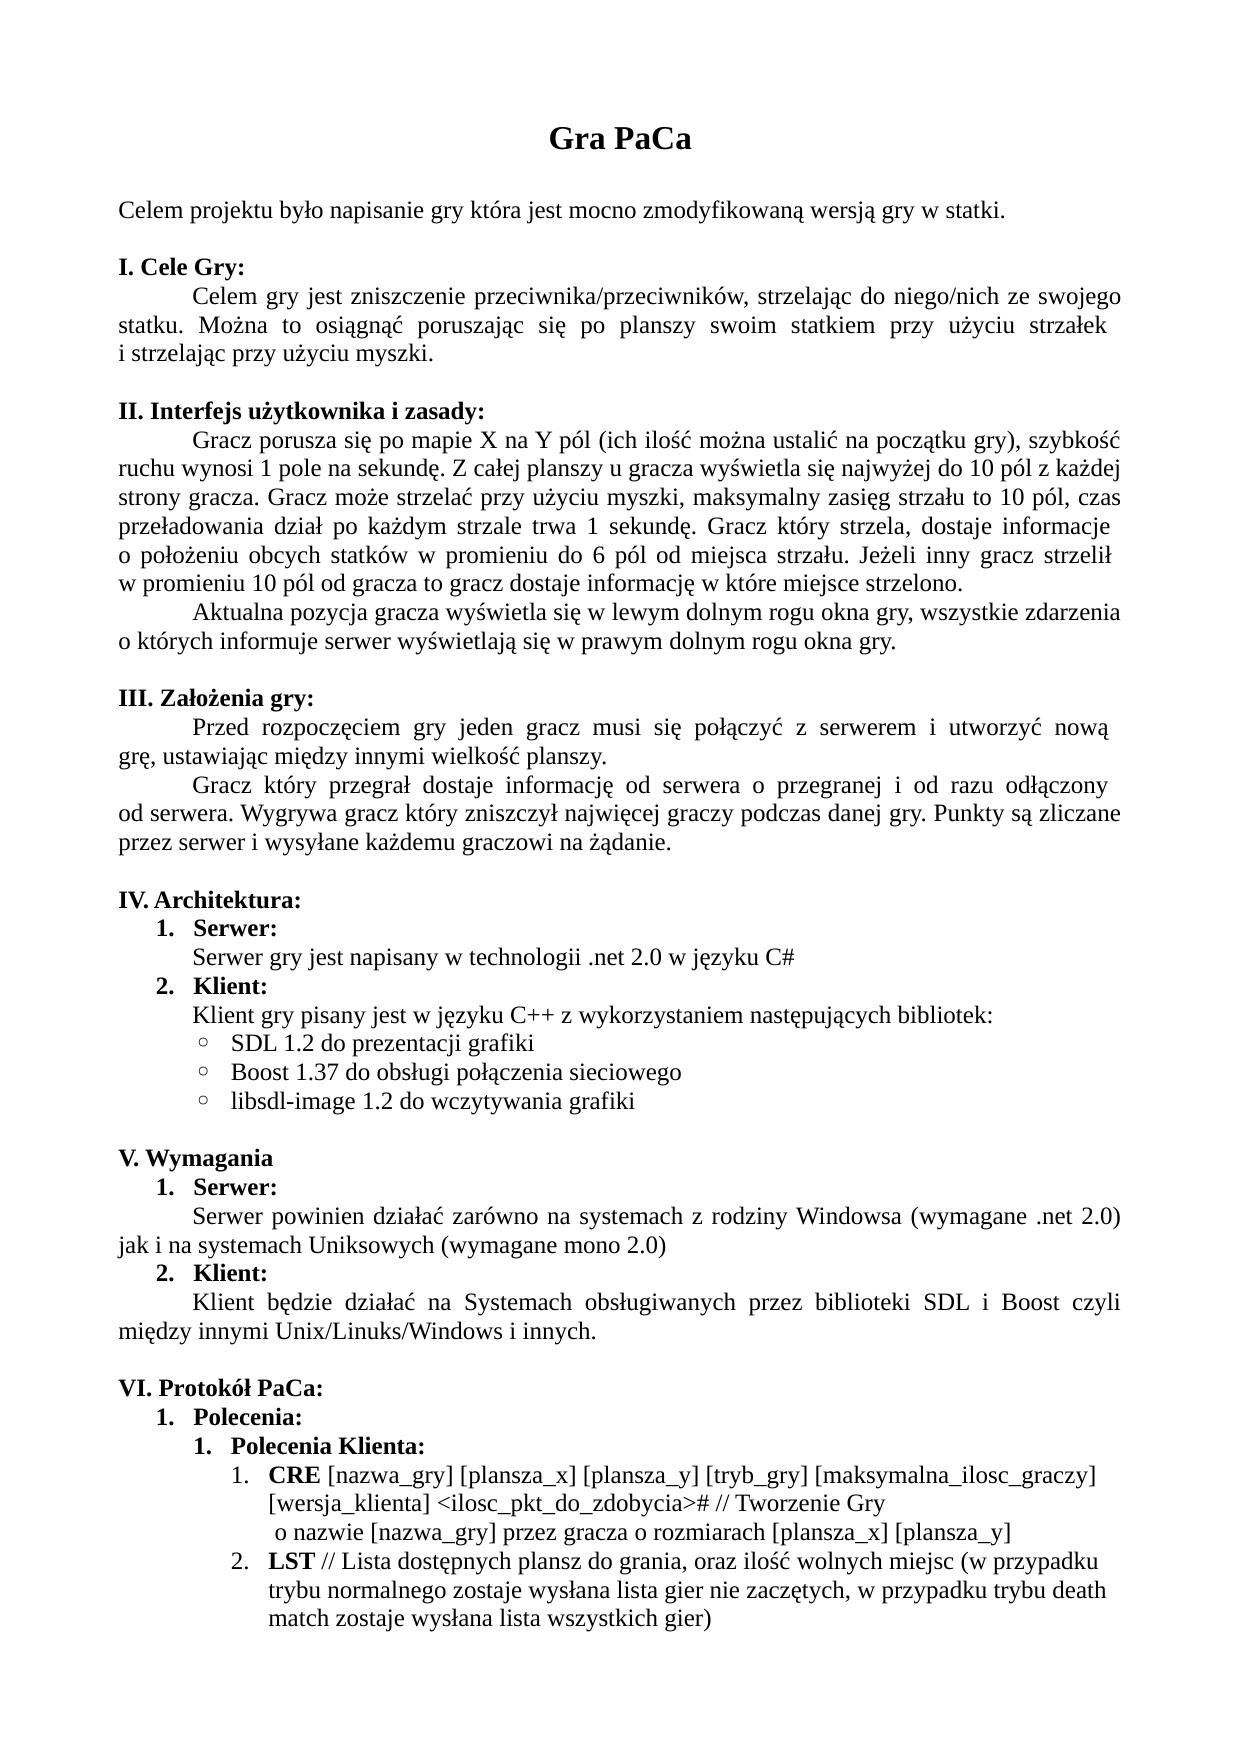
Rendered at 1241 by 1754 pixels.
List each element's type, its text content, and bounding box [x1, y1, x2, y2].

text V. Wymagania [118, 1143, 1122, 1172]
text II. Interfejs użytkownika i zasady: [118, 396, 1122, 425]
list CRE [nazwa_gry] [plansza_x] [plansza_y] [tryb_gry] [maksymalna_ilosc_graczy] [wersja_klienta] <ilosc_pkt_do_zdobycia># // Tworzenie Gry o nazwie [nazwa_gry] przez gracza o rozmiarach [plansza_x] [plansza_y] [231, 1460, 1122, 1546]
text Klient będzie działać na Systemach obsługiwanych przez biblioteki SDL i Boost czyli między innymi Unix/Linuks/Windows i innych. [118, 1287, 1122, 1345]
text Serwer gry jest napisany w technologii .net 2.0 w języku C# [118, 942, 1122, 971]
text I. Cele Gry: [118, 252, 1122, 281]
list Serwer: [156, 913, 1122, 942]
list Polecenia: [156, 1402, 1122, 1431]
text VI. Protokół PaCa: [118, 1373, 1122, 1402]
text Klient gry pisany jest w języku C++ z wykorzystaniem następujących bibliotek: [118, 1000, 1122, 1028]
list Polecenia Klienta: [193, 1431, 1122, 1460]
text III. Założenia gry: [118, 683, 1122, 712]
list LST // Lista dostępnych plansz do grania, oraz ilość wolnych miejsc (w przypadku trybu normalnego zostaje wysłana lista gier nie zaczętych, w przypadku trybu death match zostaje wysłana lista wszystkich gier) [231, 1546, 1122, 1632]
text Celem gry jest zniszczenie przeciwnika/przeciwników, strzelając do niego/nich ze swojego statku. Można to osiągnąć poruszając się po planszy swoim statkiem przy użyciu strzałek i strzelając przy użyciu myszki. [118, 281, 1122, 367]
list Klient: [156, 971, 1122, 1000]
list SDL 1.2 do prezentacji grafiki [193, 1028, 1122, 1057]
list libsdl-image 1.2 do wczytywania grafiki [193, 1086, 1122, 1115]
list Klient: [156, 1258, 1122, 1287]
text Aktualna pozycja gracza wyświetla się w lewym dolnym rogu okna gry, wszystkie zdarzenia o których informuje serwer wyświetlają się w prawym dolnym rogu okna gry. [118, 597, 1122, 655]
text IV. Architektura: [118, 885, 1122, 913]
text Gracz porusza się po mapie X na Y pól (ich ilość można ustalić na początku gry), szybkość ruchu wynosi 1 pole na sekundę. Z całej planszy u gracza wyświetla się najwyżej do 10 pól z każdej strony gracza. Gracz może strzelać przy użyciu myszki, maksymalny zasięg strzału to 10 pól, czas przeładowania dział po każdym strzale trwa 1 sekundę. Gracz który strzela, dostaje informacje o położeniu obcych statków w promieniu do 6 pól od miejsca strzału. Jeżeli inny gracz strzelił w promieniu 10 pól od gracza to gracz dostaje informację w które miejsce strzelono. [118, 425, 1122, 597]
text Gra PaCa [118, 118, 1122, 156]
list Serwer: [156, 1172, 1122, 1201]
list Boost 1.37 do obsługi połączenia sieciowego [193, 1057, 1122, 1086]
text Serwer powinien działać zarówno na systemach z rodziny Windowsa (wymagane .net 2.0) jak i na systemach Uniksowych (wymagane mono 2.0) [118, 1201, 1122, 1258]
text Przed rozpoczęciem gry jeden gracz musi się połączyć z serwerem i utworzyć nową grę, ustawiając między innymi wielkość planszy. [118, 712, 1122, 770]
text Gracz który przegrał dostaje informację od serwera o przegranej i od razu odłączony od serwera. Wygrywa gracz który zniszczył najwięcej graczy podczas danej gry. Punkty są zliczane przez serwer i wysyłane każdemu graczowi na żądanie. [118, 770, 1122, 856]
text Celem projektu było napisanie gry która jest mocno zmodyfikowaną wersją gry w statki. [118, 195, 1122, 223]
